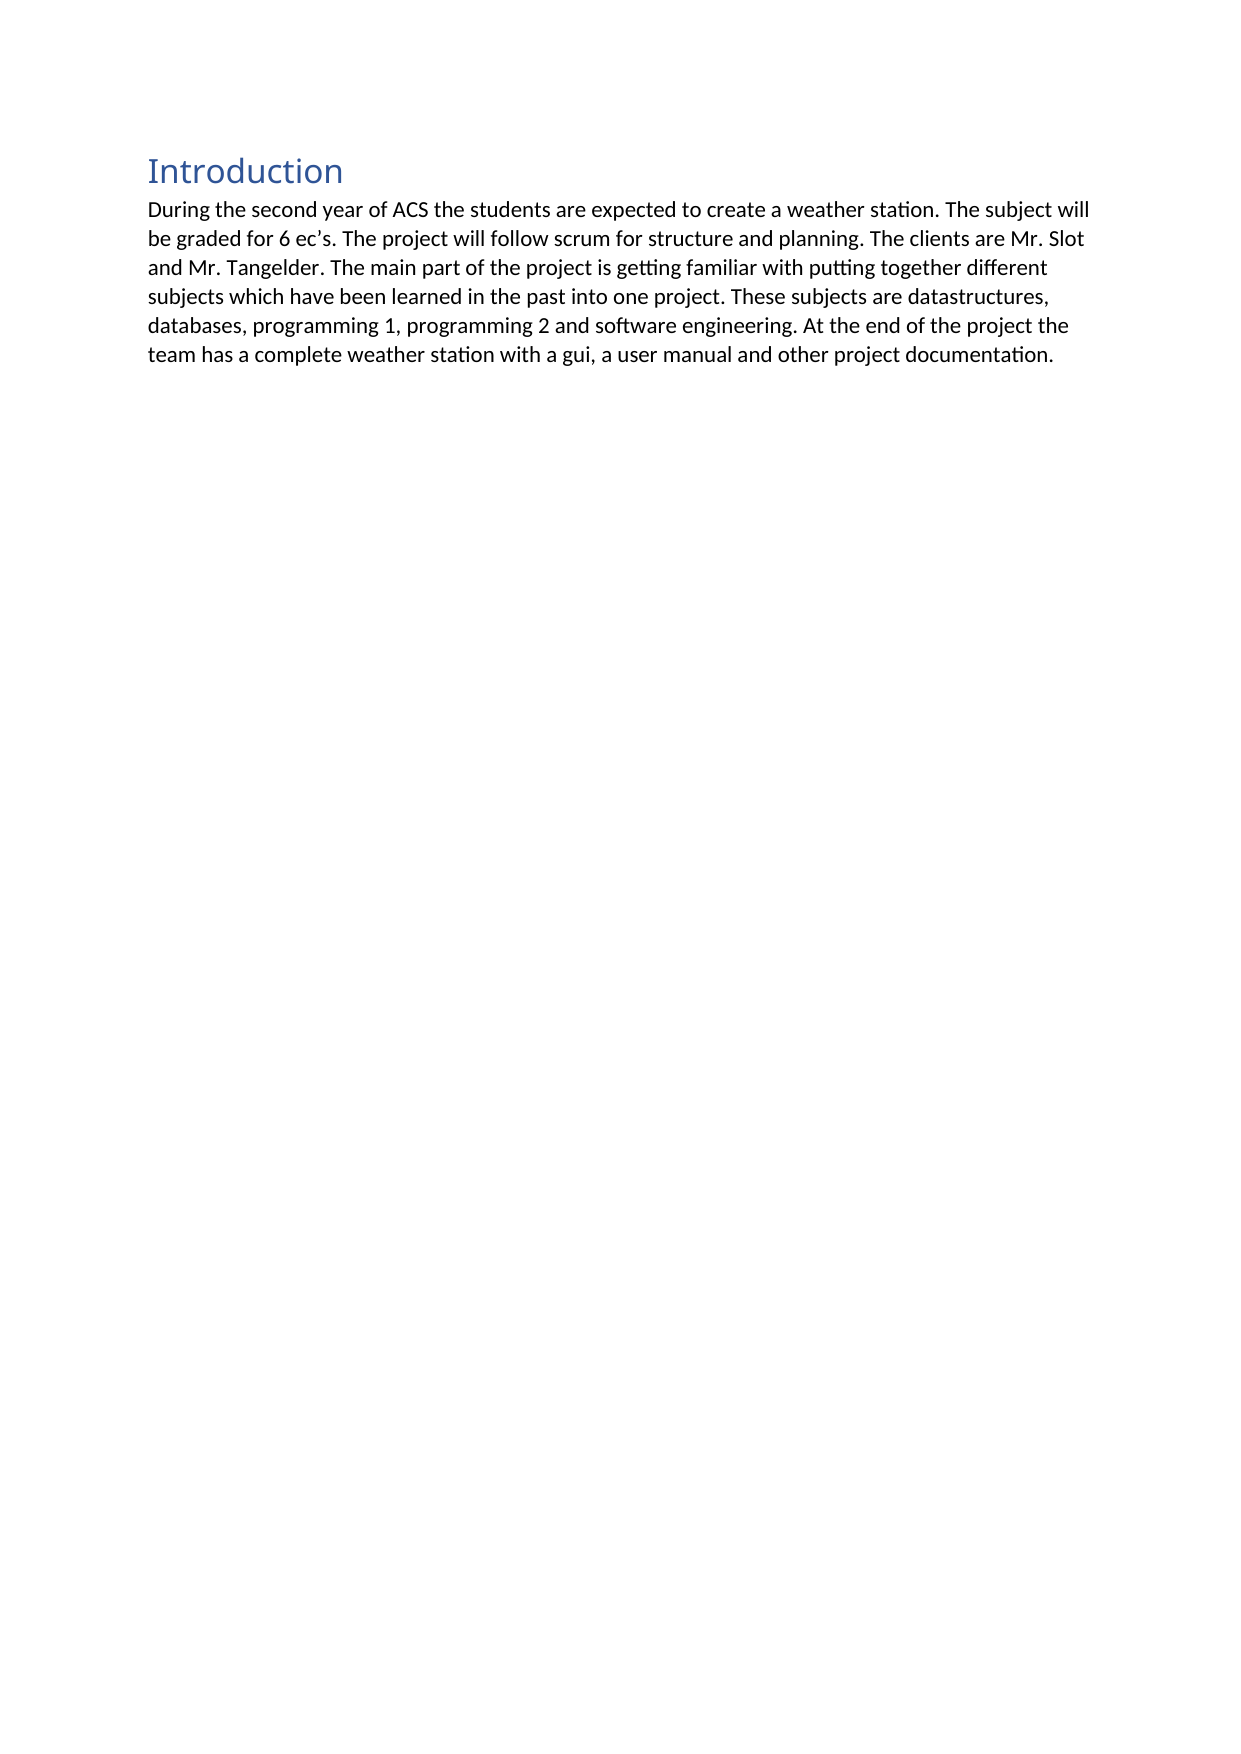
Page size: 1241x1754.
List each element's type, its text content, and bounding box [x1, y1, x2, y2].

subtitle Introduction [148, 148, 1093, 193]
text During the second year of ACS the students are expected to create a weather station. The subject will be graded for 6 ec’s. The project will follow scrum for structure and planning. The clients are Mr. Slot and Mr. Tangelder. The main part of the project is getting familiar with putting together different subjects which have been learned in the past into one project. These subjects are datastructures, databases, programming 1, programming 2 and software engineering. At the end of the project the team has a complete weather station with a gui, a user manual and other project documentation. [148, 195, 1093, 368]
